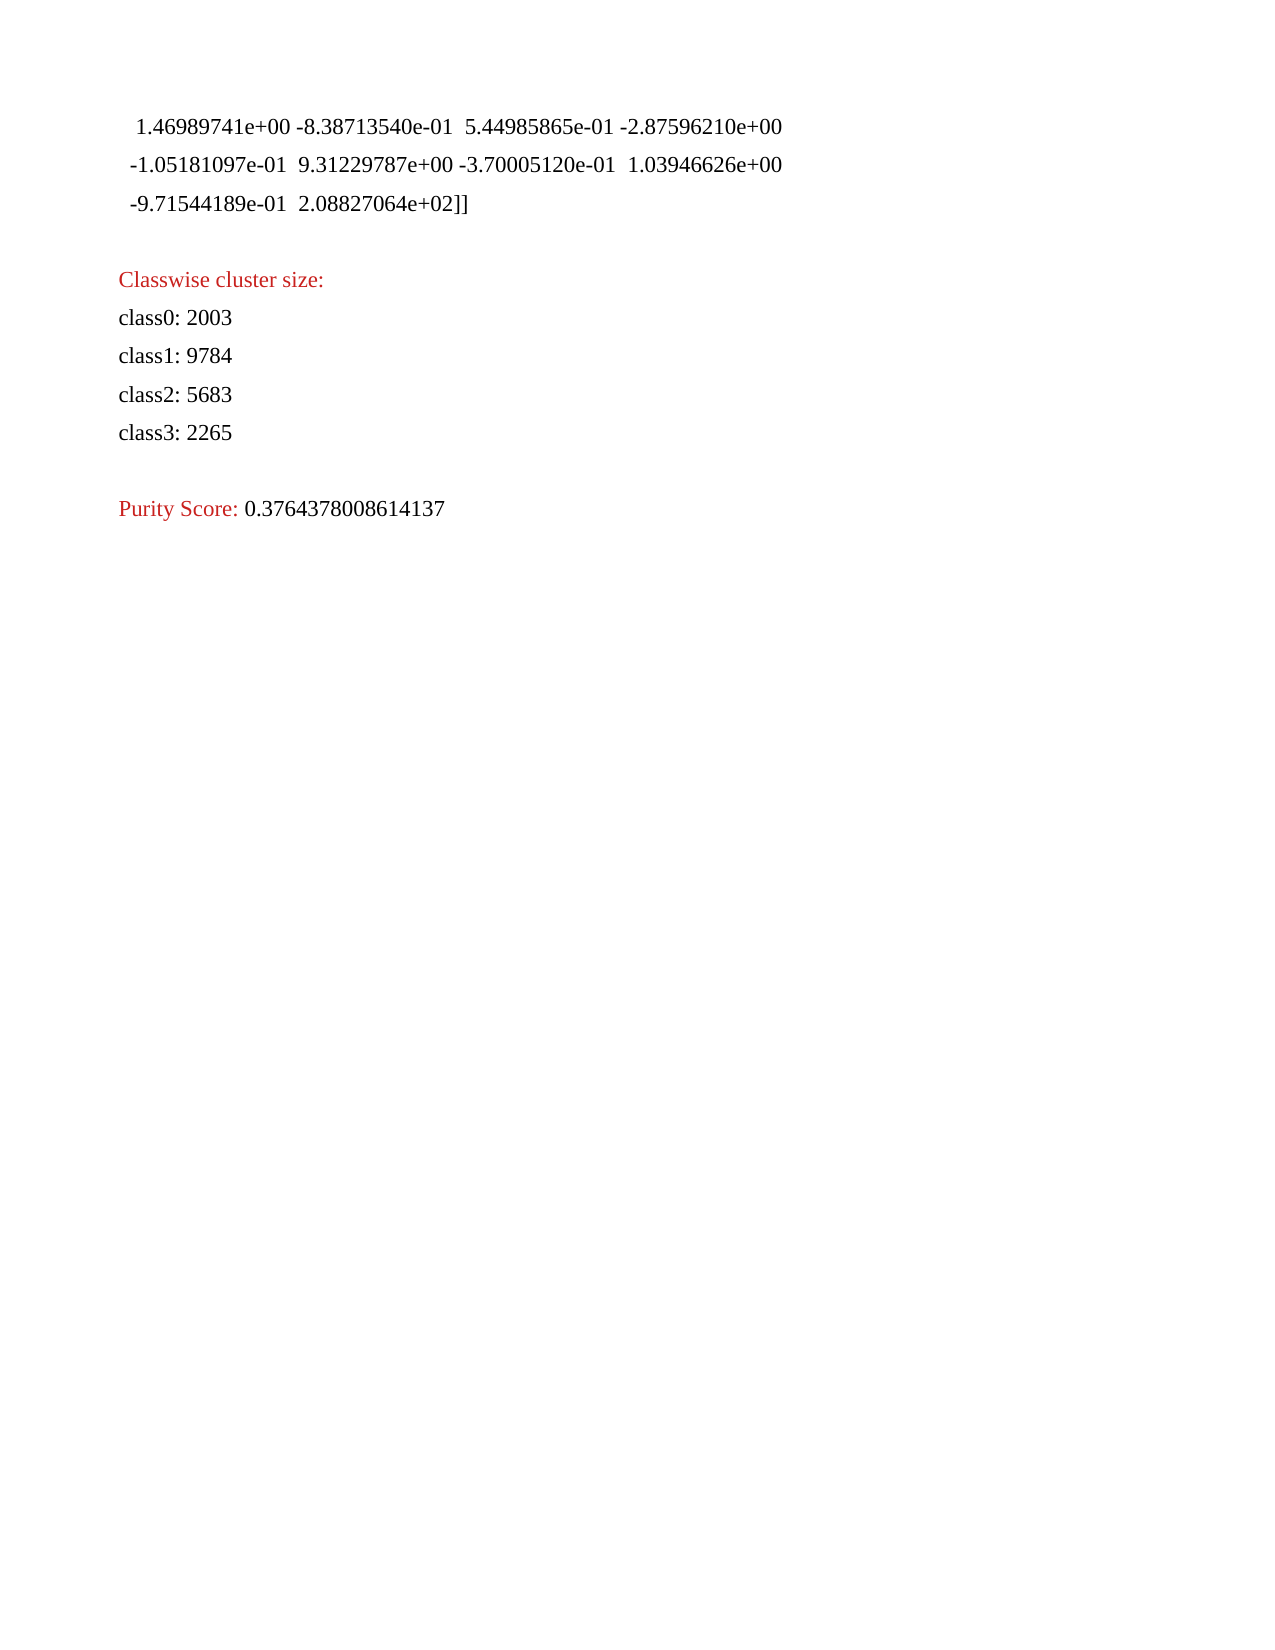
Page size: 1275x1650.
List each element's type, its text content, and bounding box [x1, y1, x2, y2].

text -9.71544189e-01 2.08827064e+02]] [118, 189, 1125, 216]
text 1.46989741e+00 -8.38713540e-01 5.44985865e-01 -2.87596210e+00 [118, 113, 1125, 139]
text class1: 9784 [118, 342, 1125, 369]
text class0: 2003 [118, 304, 1125, 331]
text Classwise cluster size: [118, 266, 1125, 292]
text -1.05181097e-01 9.31229787e+00 -3.70005120e-01 1.03946626e+00 [118, 151, 1125, 178]
text Purity Score: 0.3764378008614137 [118, 495, 1125, 522]
text class2: 5683 [118, 381, 1125, 407]
text class3: 2265 [118, 419, 1125, 445]
